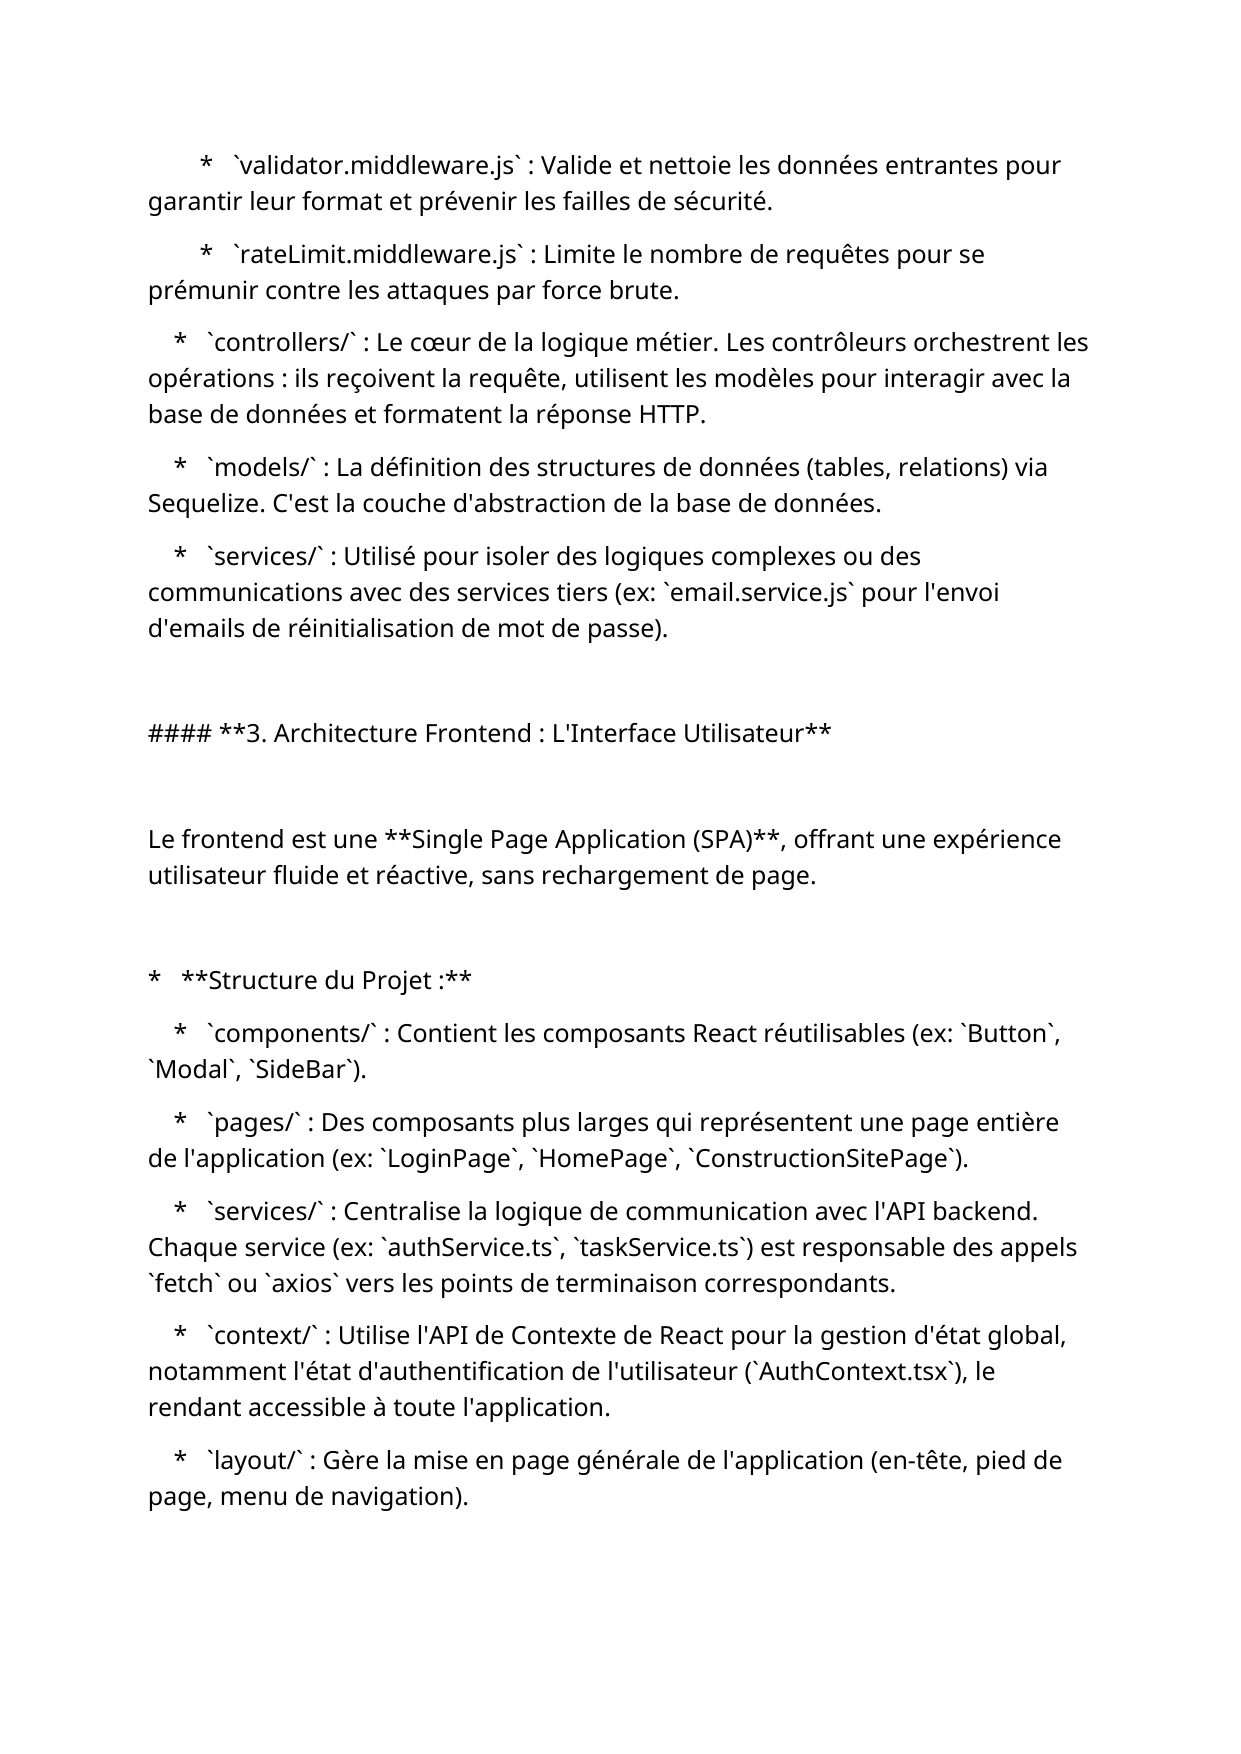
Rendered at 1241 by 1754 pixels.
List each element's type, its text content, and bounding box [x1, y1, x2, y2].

text * **Structure du Projet :** [148, 963, 1093, 997]
text * `services/` : Utilisé pour isoler des logiques complexes ou des communications avec des services tiers (ex: `email.service.js` pour l'envoi d'emails de réinitialisation de mot de passe). [148, 539, 1093, 645]
text * `layout/` : Gère la mise en page générale de l'application (en-tête, pied de page, menu de navigation). [148, 1443, 1093, 1513]
text Le frontend est une **Single Page Application (SPA)**, offrant une expérience utilisateur fluide et réactive, sans rechargement de page. [148, 822, 1093, 892]
text #### **3. Architecture Frontend : L'Interface Utilisateur** [148, 716, 1093, 750]
text * `validator.middleware.js` : Valide et nettoie les données entrantes pour garantir leur format et prévenir les failles de sécurité. [148, 148, 1093, 218]
text * `services/` : Centralise la logique de communication avec l'API backend. Chaque service (ex: `authService.ts`, `taskService.ts`) est responsable des appels `fetch` ou `axios` vers les points de terminaison correspondants. [148, 1193, 1093, 1299]
text * `context/` : Utilise l'API de Contexte de React pour la gestion d'état global, notamment l'état d'authentification de l'utilisateur (`AuthContext.tsx`), le rendant accessible à toute l'application. [148, 1318, 1093, 1424]
text * `components/` : Contient les composants React réutilisables (ex: `Button`, `Modal`, `SideBar`). [148, 1016, 1093, 1086]
text * `rateLimit.middleware.js` : Limite le nombre de requêtes pour se prémunir contre les attaques par force brute. [148, 236, 1093, 306]
text * `controllers/` : Le cœur de la logique métier. Les contrôleurs orchestrent les opérations : ils reçoivent la requête, utilisent les modèles pour interagir avec la base de données et formatent la réponse HTTP. [148, 325, 1093, 431]
text * `models/` : La définition des structures de données (tables, relations) via Sequelize. C'est la couche d'abstraction de la base de données. [148, 450, 1093, 520]
text * `pages/` : Des composants plus larges qui représentent une page entière de l'application (ex: `LoginPage`, `HomePage`, `ConstructionSitePage`). [148, 1104, 1093, 1174]
